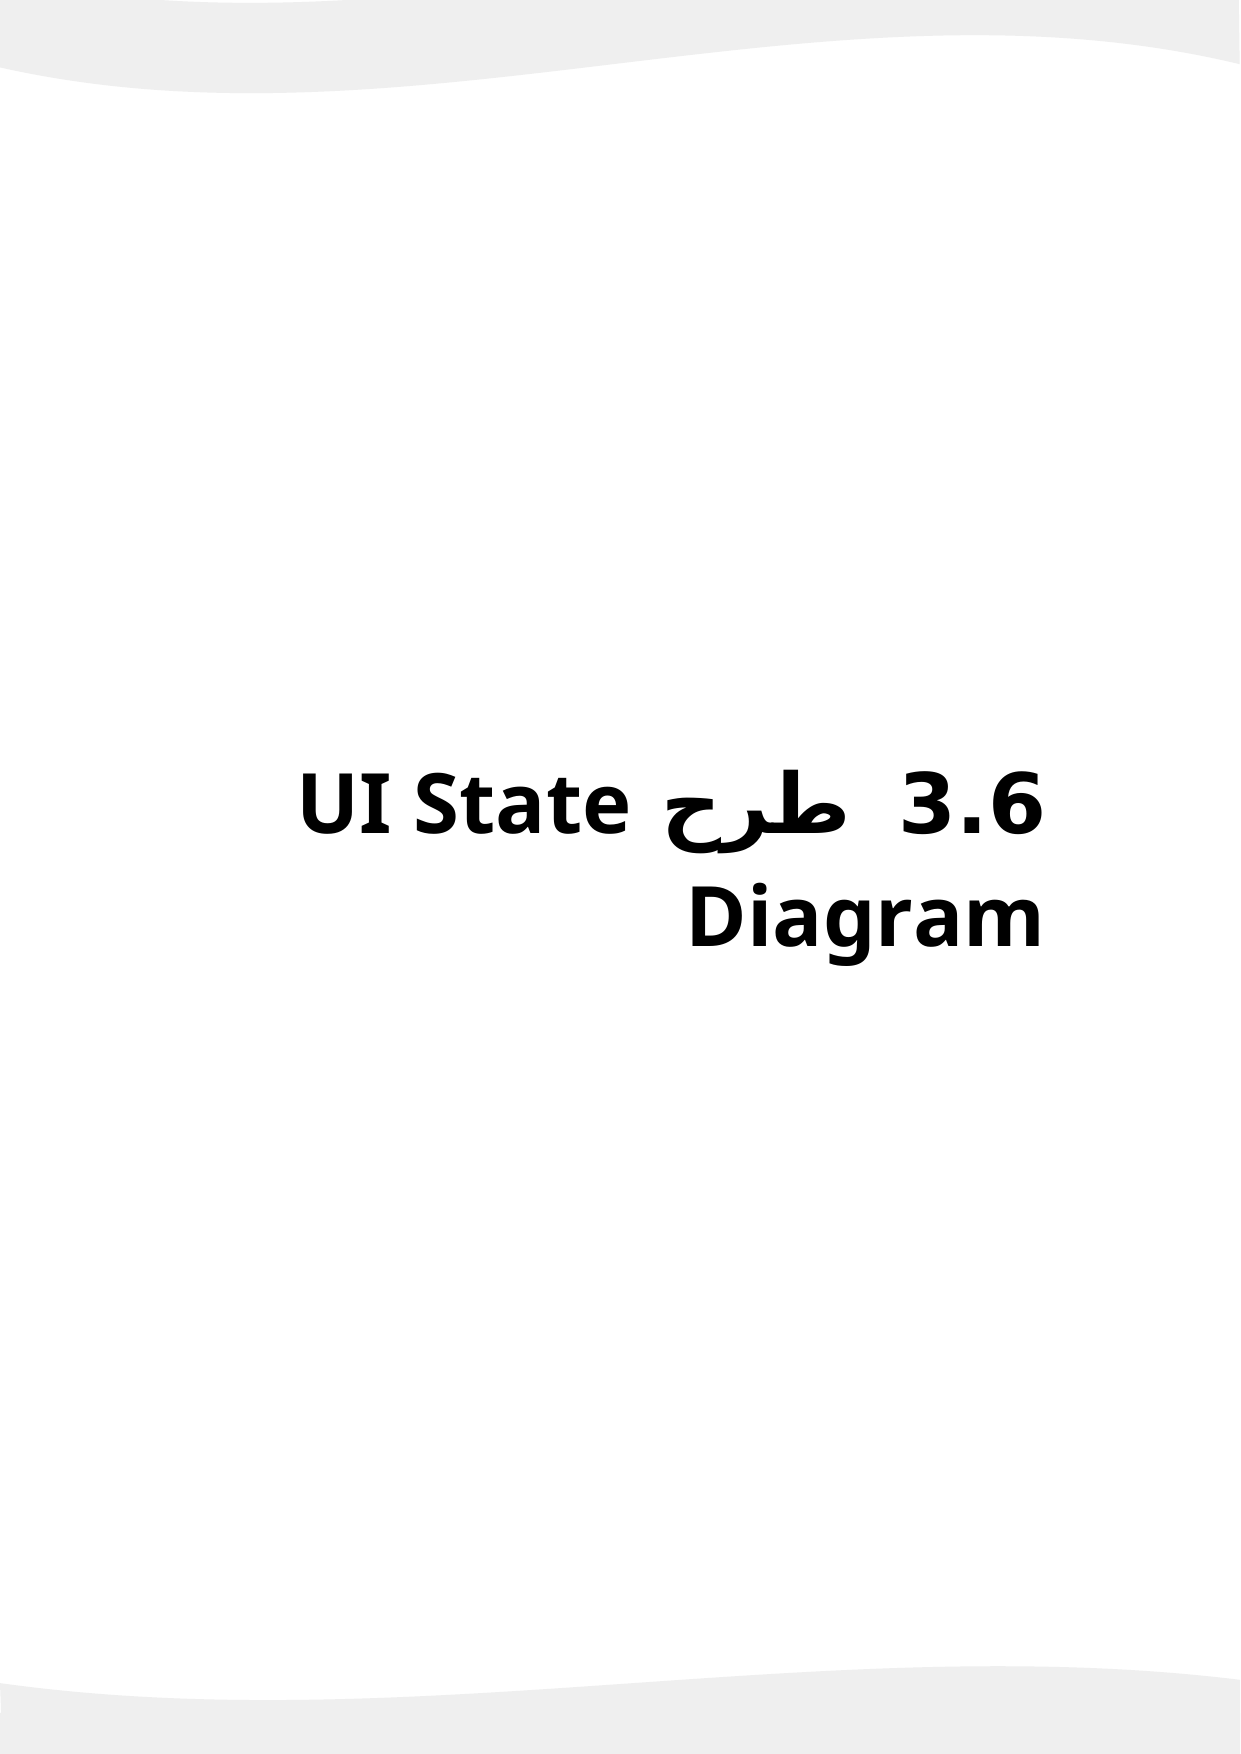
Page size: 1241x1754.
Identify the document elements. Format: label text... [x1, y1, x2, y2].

subtitle طرح UI State Diagram [135, 744, 1046, 971]
